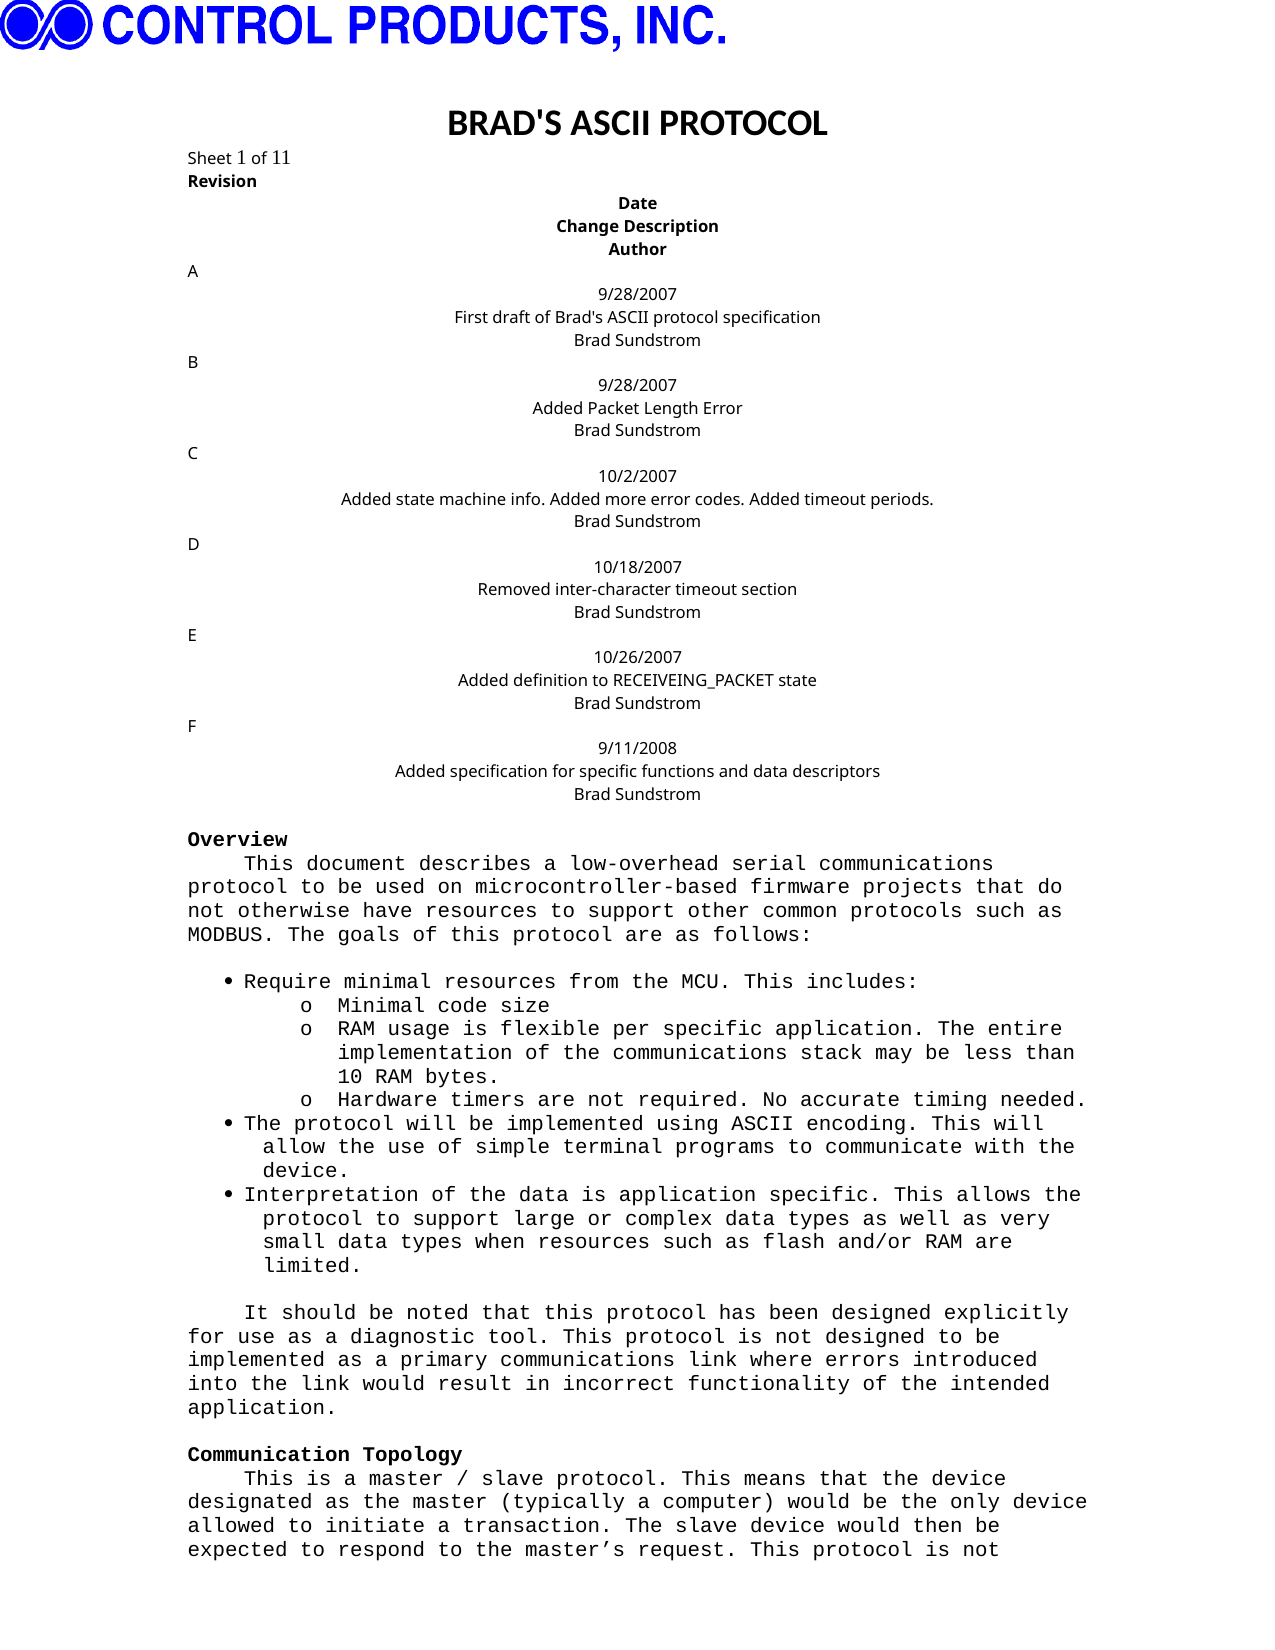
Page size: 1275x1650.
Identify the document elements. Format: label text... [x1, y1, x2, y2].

list RAM usage is flexible per specific application. The entire implementation of the communications stack may be less than 10 RAM bytes. [300, 1018, 1087, 1089]
list Hardware timers are not required. No accurate timing needed. [300, 1089, 1087, 1113]
text Communication Topology [187, 1444, 1087, 1468]
text This document describes a low-overhead serial communications protocol to be used on microcontroller-based firmware projects that do not otherwise have resources to support other common protocols such as MODBUS. The goals of this protocol are as follows: [187, 853, 1087, 947]
list Minimal code size [300, 995, 1087, 1018]
list Require minimal resources from the MCU. This includes: [225, 971, 1087, 995]
list The protocol will be implemented using ASCII encoding. This will allow the use of simple terminal programs to communicate with the device. [225, 1113, 1087, 1184]
text This is a master / slave protocol. This means that the device designated as the master (typically a computer) would be the only device allowed to initiate a transaction. The slave device would then be expected to respond to the master’s request. This protocol is not [187, 1468, 1087, 1562]
list Interpretation of the data is application specific. This allows the protocol to support large or complex data types as well as very small data types when resources such as flash and/or RAM are limited. [225, 1184, 1087, 1278]
picture [0, 0, 725, 52]
text Overview [187, 829, 1087, 853]
text It should be noted that this protocol has been designed explicitly for use as a diagnostic tool. This protocol is not designed to be implemented as a primary communications link where errors introduced into the link would result in incorrect functionality of the intended application. [187, 1302, 1087, 1420]
